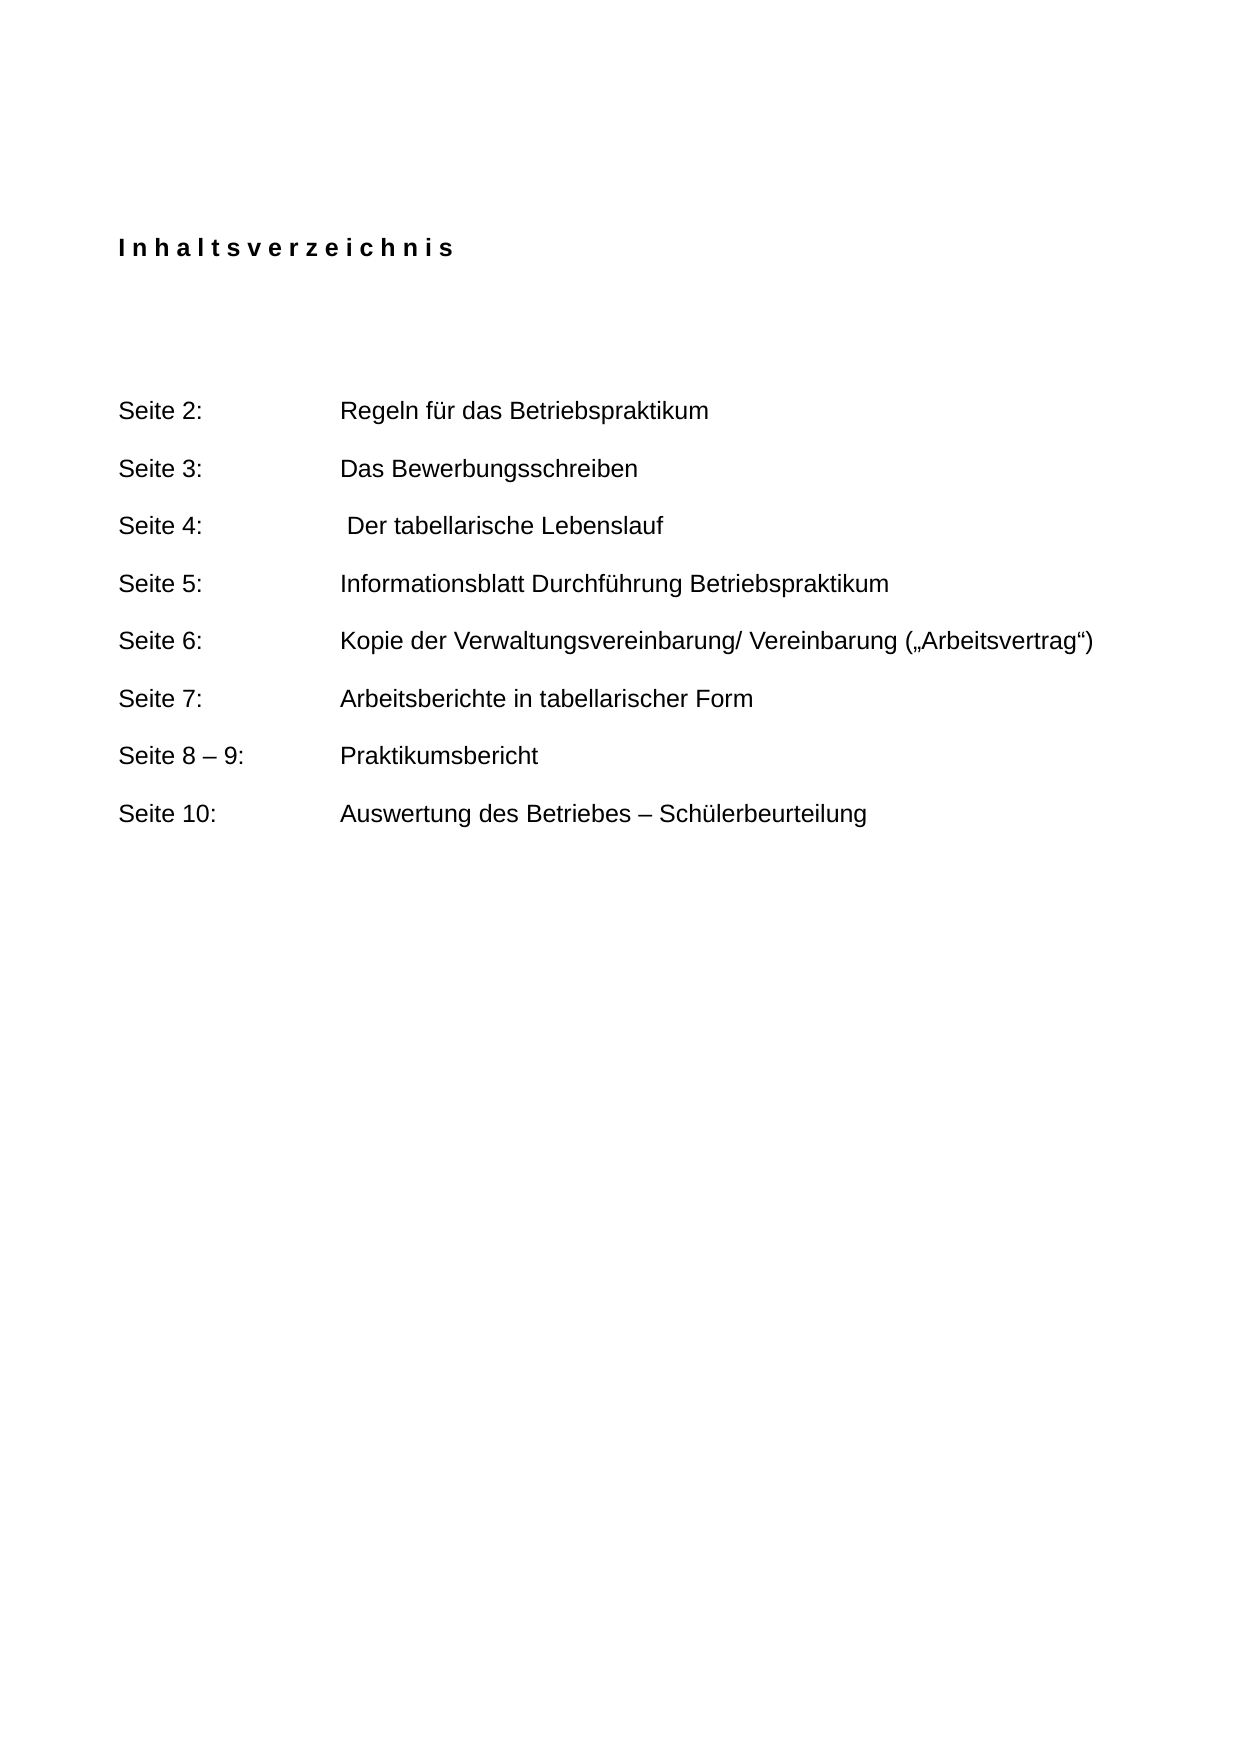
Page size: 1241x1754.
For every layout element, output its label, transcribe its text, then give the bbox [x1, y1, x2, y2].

text Seite 2: Regeln für das Betriebspraktikum [118, 396, 1152, 425]
text Seite 6: Kopie der Verwaltungsvereinbarung/ Vereinbarung („Arbeitsvertrag“) [118, 626, 1152, 655]
text I n h a l t s v e r z e i c h n i s [118, 233, 1152, 262]
text Seite 8 – 9: Praktikumsbericht [118, 741, 1152, 770]
text Seite 7: Arbeitsberichte in tabellarischer Form [118, 683, 1152, 712]
text Seite 10: Auswertung des Betriebes – Schülerbeurteilung [118, 798, 1152, 827]
text Seite 5: Informationsblatt Durchführung Betriebspraktikum [118, 568, 1152, 626]
text Seite 3: Das Bewerbungsschreiben [118, 453, 1152, 482]
text Seite 4: Der tabellarische Lebenslauf [118, 511, 1152, 540]
